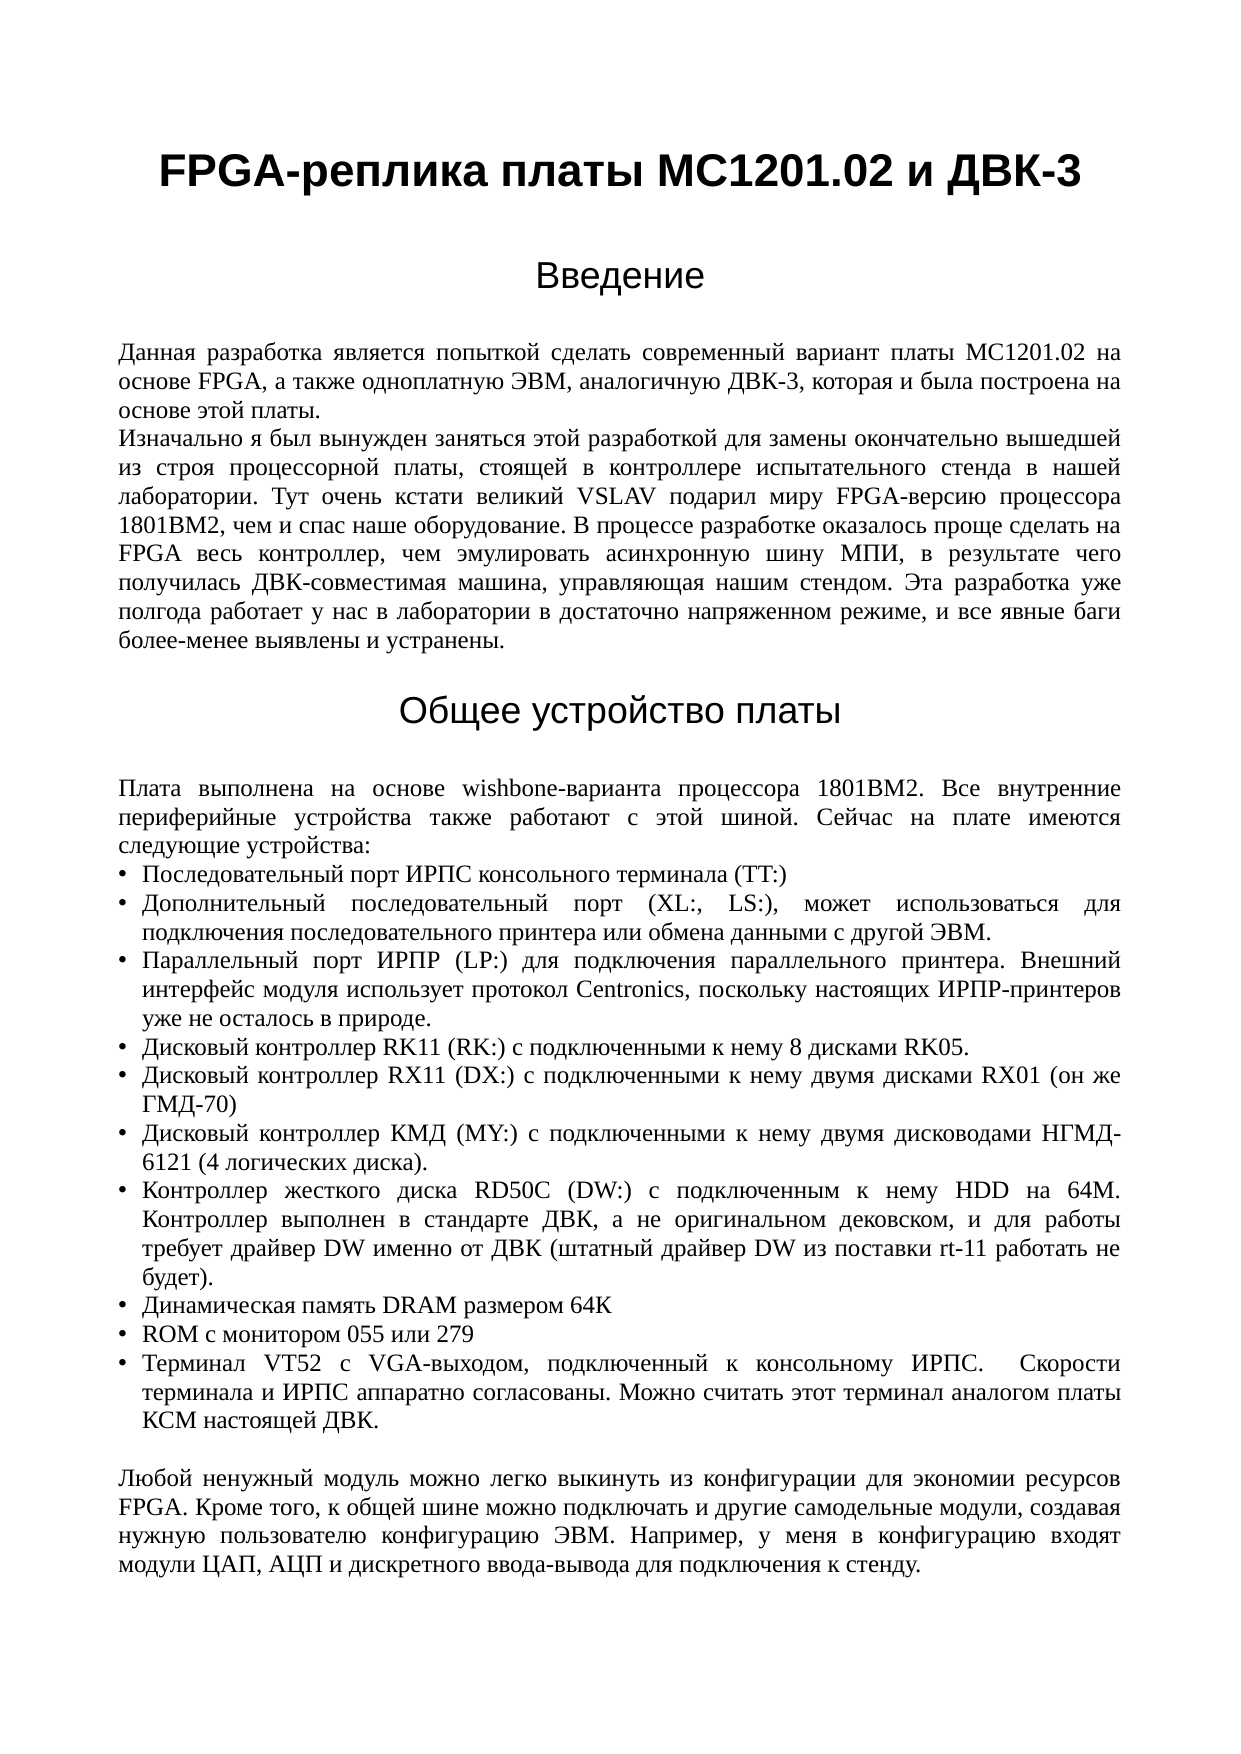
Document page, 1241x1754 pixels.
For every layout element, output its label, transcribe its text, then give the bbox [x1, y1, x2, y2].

list Дисковый контроллер RK11 (RK:) с подключенными к нему 8 дисками RK05. [118, 1032, 1122, 1060]
text Плата выполнена на основе wishbone-варианта процессора 1801ВМ2. Все внутренние периферийные устройства также работают с этой шиной. Сейчас на плате имеются следующие устройства: [118, 773, 1122, 859]
text Изначально я был вынужден заняться этой разработкой для замены окончательно вышедшей из строя процессорной платы, стоящей в контроллере испытательного стенда в нашей лаборатории. Тут очень кстати великий VSLAV подарил миру FPGA-версию процессора 1801ВМ2, чем и спас наше оборудование. В процессе разработке оказалось проще сделать на FPGA весь контроллер, чем эмулировать асинхронную шину МПИ, в результате чего получилась ДВК-совместимая машина, управляющая нашим стендом. Эта разработка уже полгода работает у нас в лаборатории в достаточно напряженном режиме, и все явные баги более-менее выявлены и устранены. [118, 423, 1122, 653]
list Параллельный порт ИРПР (LP:) для подключения параллельного принтера. Внешний интерфейс модуля использует протокол Centronics, поскольку настоящих ИРПР-принтеров уже не осталось в природе. [118, 945, 1122, 1032]
list Динамическая память DRAM размером 64К [118, 1290, 1122, 1319]
list Контроллер жесткого диска RD50C (DW:) с подключенным к нему HDD на 64М. Контроллер выполнен в стандарте ДВК, а не оригинальном дековском, и для работы требует драйвер DW именно от ДВК (штатный драйвер DW из поставки rt-11 работать не будет). [118, 1175, 1122, 1290]
text Любой ненужный модуль можно легко выкинуть из конфигурации для экономии ресурсов FPGA. Кроме того, к общей шине можно подключать и другие самодельные модули, создавая нужную пользователю конфигурацию ЭВМ. Например, у меня в конфигурацию входят модули ЦАП, АЦП и дискретного ввода-вывода для подключения к стенду. [118, 1463, 1122, 1578]
text Данная разработка является попыткой сделать современный вариант платы МС1201.02 на основе FPGA, а также одноплатную ЭВМ, аналогичную ДВК-3, которая и была построена на основе этой платы. [118, 337, 1122, 423]
title FPGA-реплика платы МС1201.02 и ДВК-3 [118, 143, 1122, 196]
list Дополнительный последовательный порт (XL:, LS:), может использоваться для подключения последовательного принтера или обмена данными с другой ЭВМ. [118, 888, 1122, 945]
subtitle Введение [118, 253, 1122, 296]
list Последовательный порт ИРПС консольного терминала (TT:) [118, 859, 1122, 888]
list ROM с монитором 055 или 279 [118, 1319, 1122, 1348]
list Дисковый контроллер КМД (MY:) с подключенными к нему двумя дисководами НГМД-6121 (4 логических диска). [118, 1118, 1122, 1175]
subtitle Общее устройство платы [118, 688, 1122, 732]
list Терминал VT52 с VGA-выходом, подключенный к консольному ИРПС. Скорости терминала и ИРПС аппаратно согласованы. Можно считать этот терминал аналогом платы КСМ настоящей ДВК. [118, 1348, 1122, 1434]
list Дисковый контроллер RX11 (DX:) с подключенными к нему двумя дисками RX01 (он же ГМД-70) [118, 1060, 1122, 1118]
